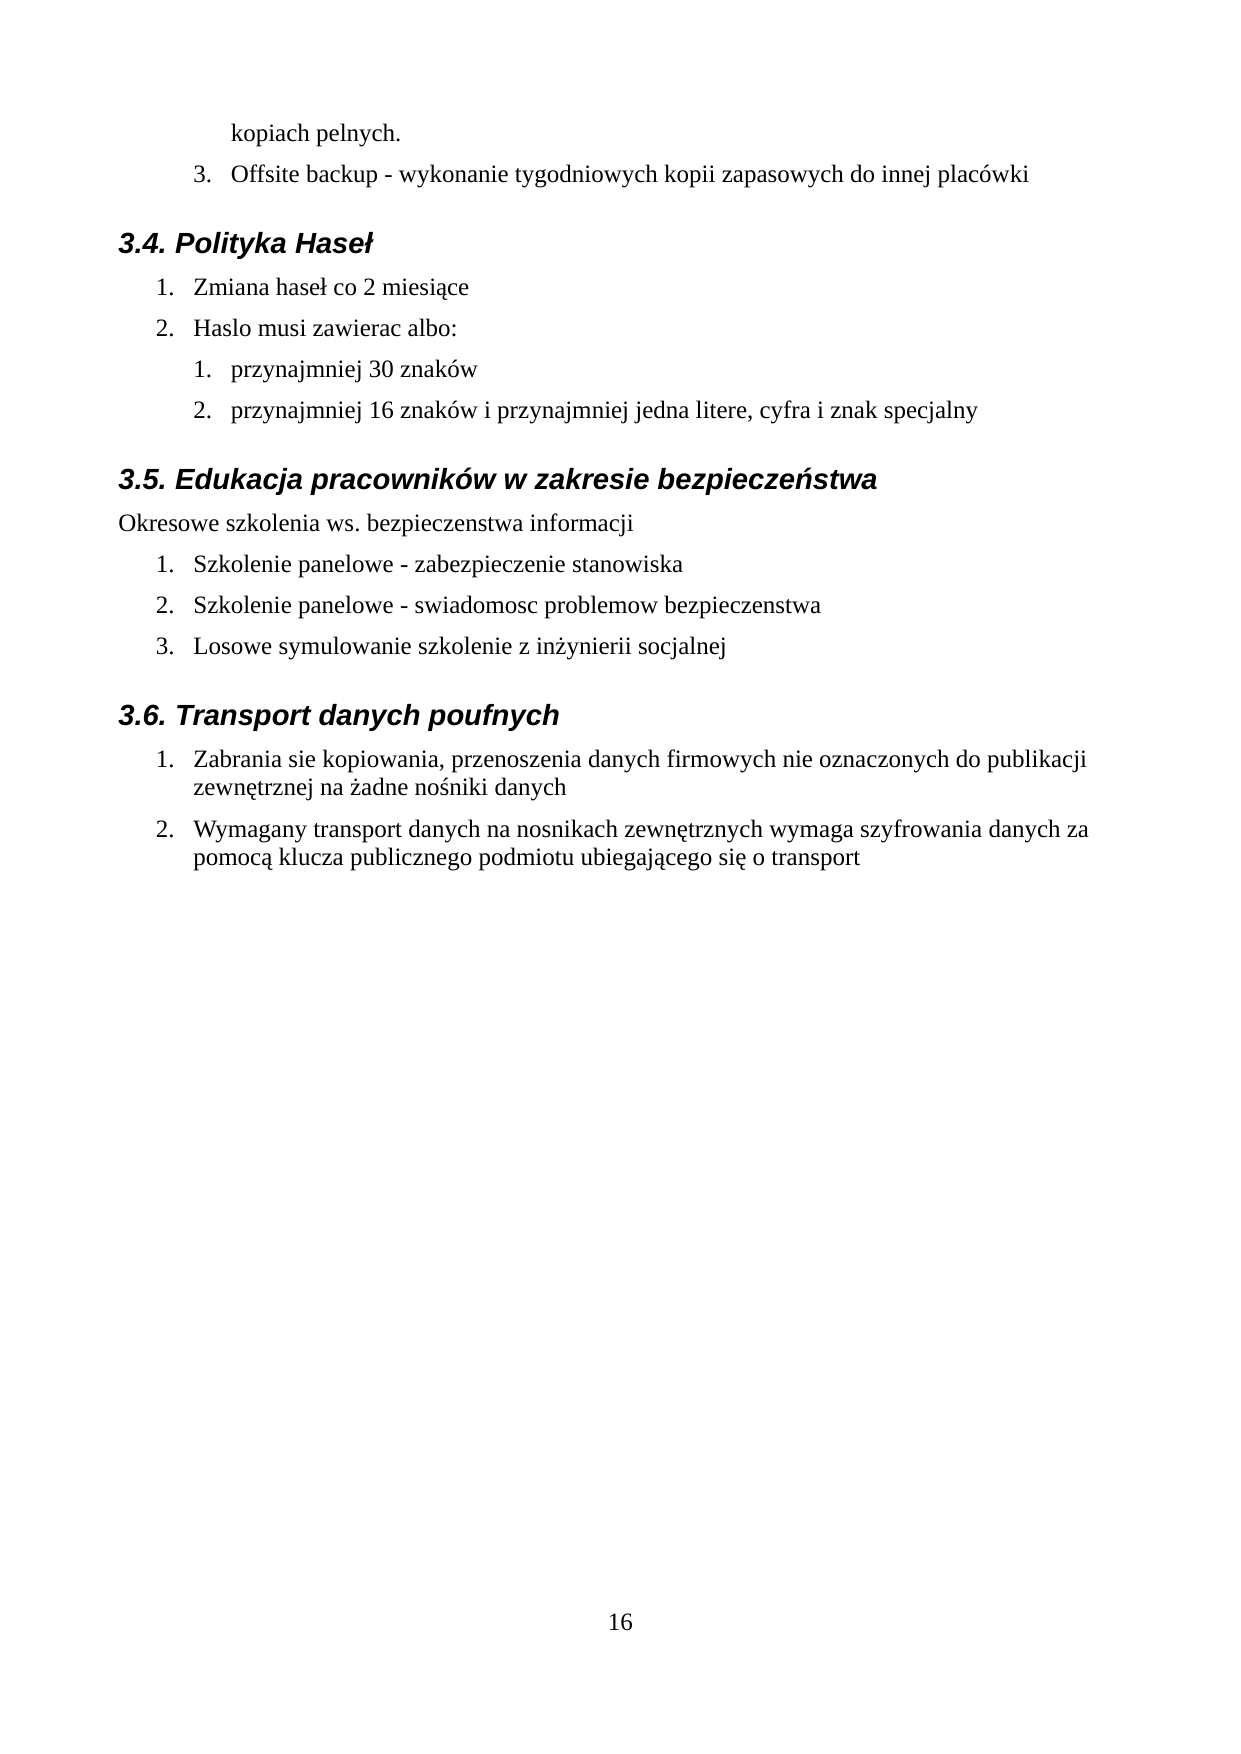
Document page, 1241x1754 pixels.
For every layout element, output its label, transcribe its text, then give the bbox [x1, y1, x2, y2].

list Offsite backup - wykonanie tygodniowych kopii zapasowych do innej placówki [193, 159, 1122, 188]
list Zabrania sie kopiowania, przenoszenia danych firmowych nie oznaczonych do publikacji zewnętrznej na żadne nośniki danych [156, 744, 1122, 801]
list przynajmniej 30 znaków [193, 354, 1122, 383]
subtitle Edukacja pracowników w zakresie bezpieczeństwa [118, 462, 1122, 495]
list Szkolenie panelowe - swiadomosc problemow bezpieczenstwa [156, 590, 1122, 619]
list Haslo musi zawierac albo: [156, 313, 1122, 342]
list Losowe symulowanie szkolenie z inżynierii socjalnej [156, 631, 1122, 660]
list Szkolenie panelowe - zabezpieczenie stanowiska [156, 549, 1122, 578]
subtitle Polityka Haseł [118, 226, 1122, 259]
list Wymagany transport danych na nosnikach zewnętrznych wymaga szyfrowania danych za pomocą klucza publicznego podmiotu ubiegającego się o transport [156, 814, 1122, 871]
subtitle Transport danych poufnych [118, 698, 1122, 731]
text Okresowe szkolenia ws. bezpieczenstwa informacji [118, 508, 1122, 536]
list kopiach pelnych. [193, 118, 1122, 147]
list przynajmniej 16 znaków i przynajmniej jedna litere, cyfra i znak specjalny [193, 395, 1122, 424]
list Zmiana haseł co 2 miesiące [156, 272, 1122, 300]
